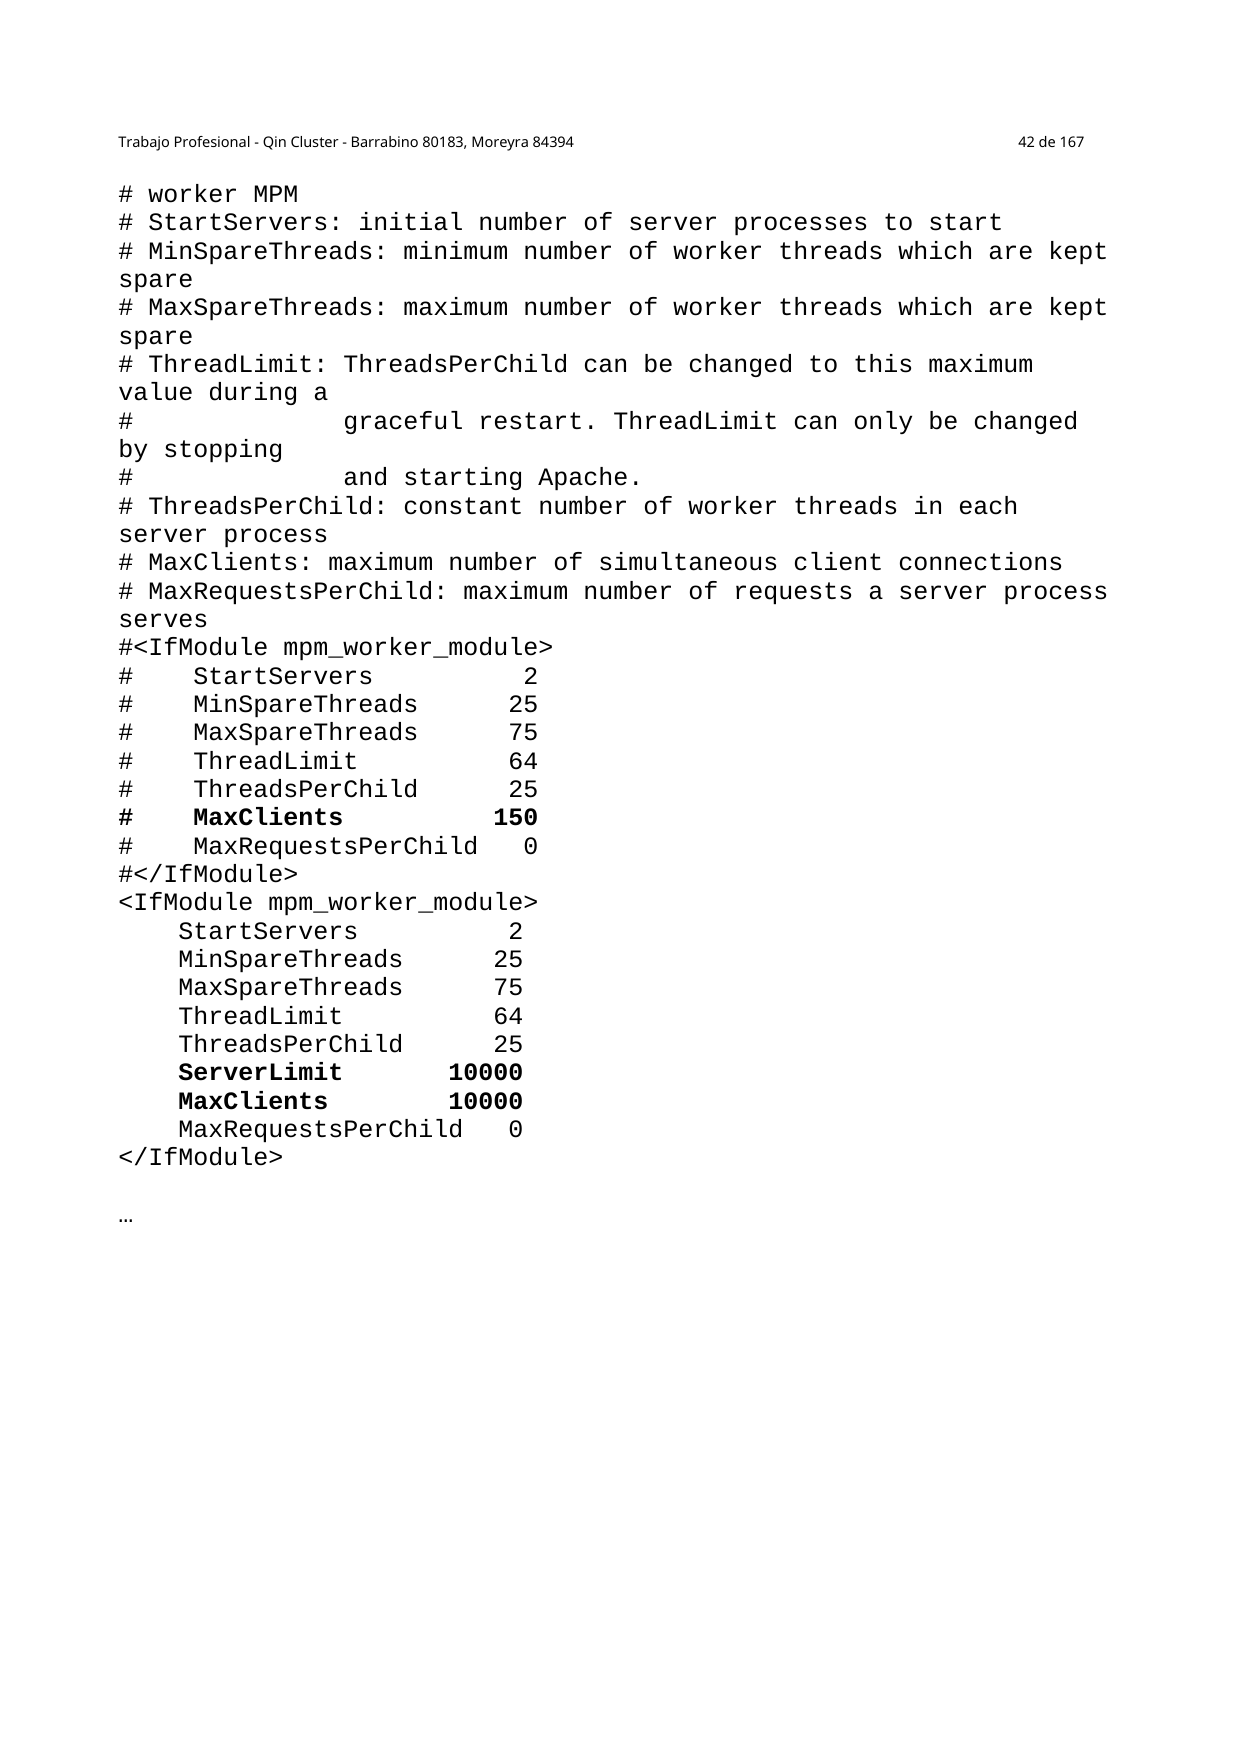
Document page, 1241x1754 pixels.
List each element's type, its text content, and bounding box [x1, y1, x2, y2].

text # ThreadsPerChild: constant number of worker threads in each server process [118, 493, 1122, 550]
text # ThreadLimit: ThreadsPerChild can be changed to this maximum value during a [118, 352, 1122, 408]
text # ThreadsPerChild 25 [118, 777, 1122, 805]
text StartServers 2 [118, 918, 1122, 947]
text MinSpareThreads 25 [118, 947, 1122, 975]
text # ThreadLimit 64 [118, 748, 1122, 777]
text # and starting Apache. [118, 465, 1122, 493]
text ThreadsPerChild 25 [118, 1032, 1122, 1060]
text <IfModule mpm_worker_module> [118, 890, 1122, 918]
text # MaxClients 150 [118, 805, 1122, 833]
text # StartServers 2 [118, 663, 1122, 692]
text MaxClients 10000 [118, 1088, 1122, 1117]
text # MinSpareThreads: minimum number of worker threads which are kept spare [118, 238, 1122, 295]
text # graceful restart. ThreadLimit can only be changed by stopping [118, 408, 1122, 465]
text # MaxClients: maximum number of simultaneous client connections [118, 550, 1122, 578]
text … [118, 1202, 1122, 1230]
text # worker MPM [118, 182, 1122, 210]
text # MinSpareThreads 25 [118, 692, 1122, 720]
text ThreadLimit 64 [118, 1003, 1122, 1032]
text MaxRequestsPerChild 0 [118, 1117, 1122, 1145]
text #</IfModule> [118, 862, 1122, 890]
text # MaxRequestsPerChild: maximum number of requests a server process serves [118, 578, 1122, 635]
text # StartServers: initial number of server processes to start [118, 210, 1122, 238]
text # MaxRequestsPerChild 0 [118, 833, 1122, 862]
text #<IfModule mpm_worker_module> [118, 635, 1122, 663]
text # MaxSpareThreads 75 [118, 720, 1122, 748]
text MaxSpareThreads 75 [118, 975, 1122, 1003]
text ServerLimit 10000 [118, 1060, 1122, 1088]
text # MaxSpareThreads: maximum number of worker threads which are kept spare [118, 295, 1122, 352]
text </IfModule> [118, 1145, 1122, 1173]
